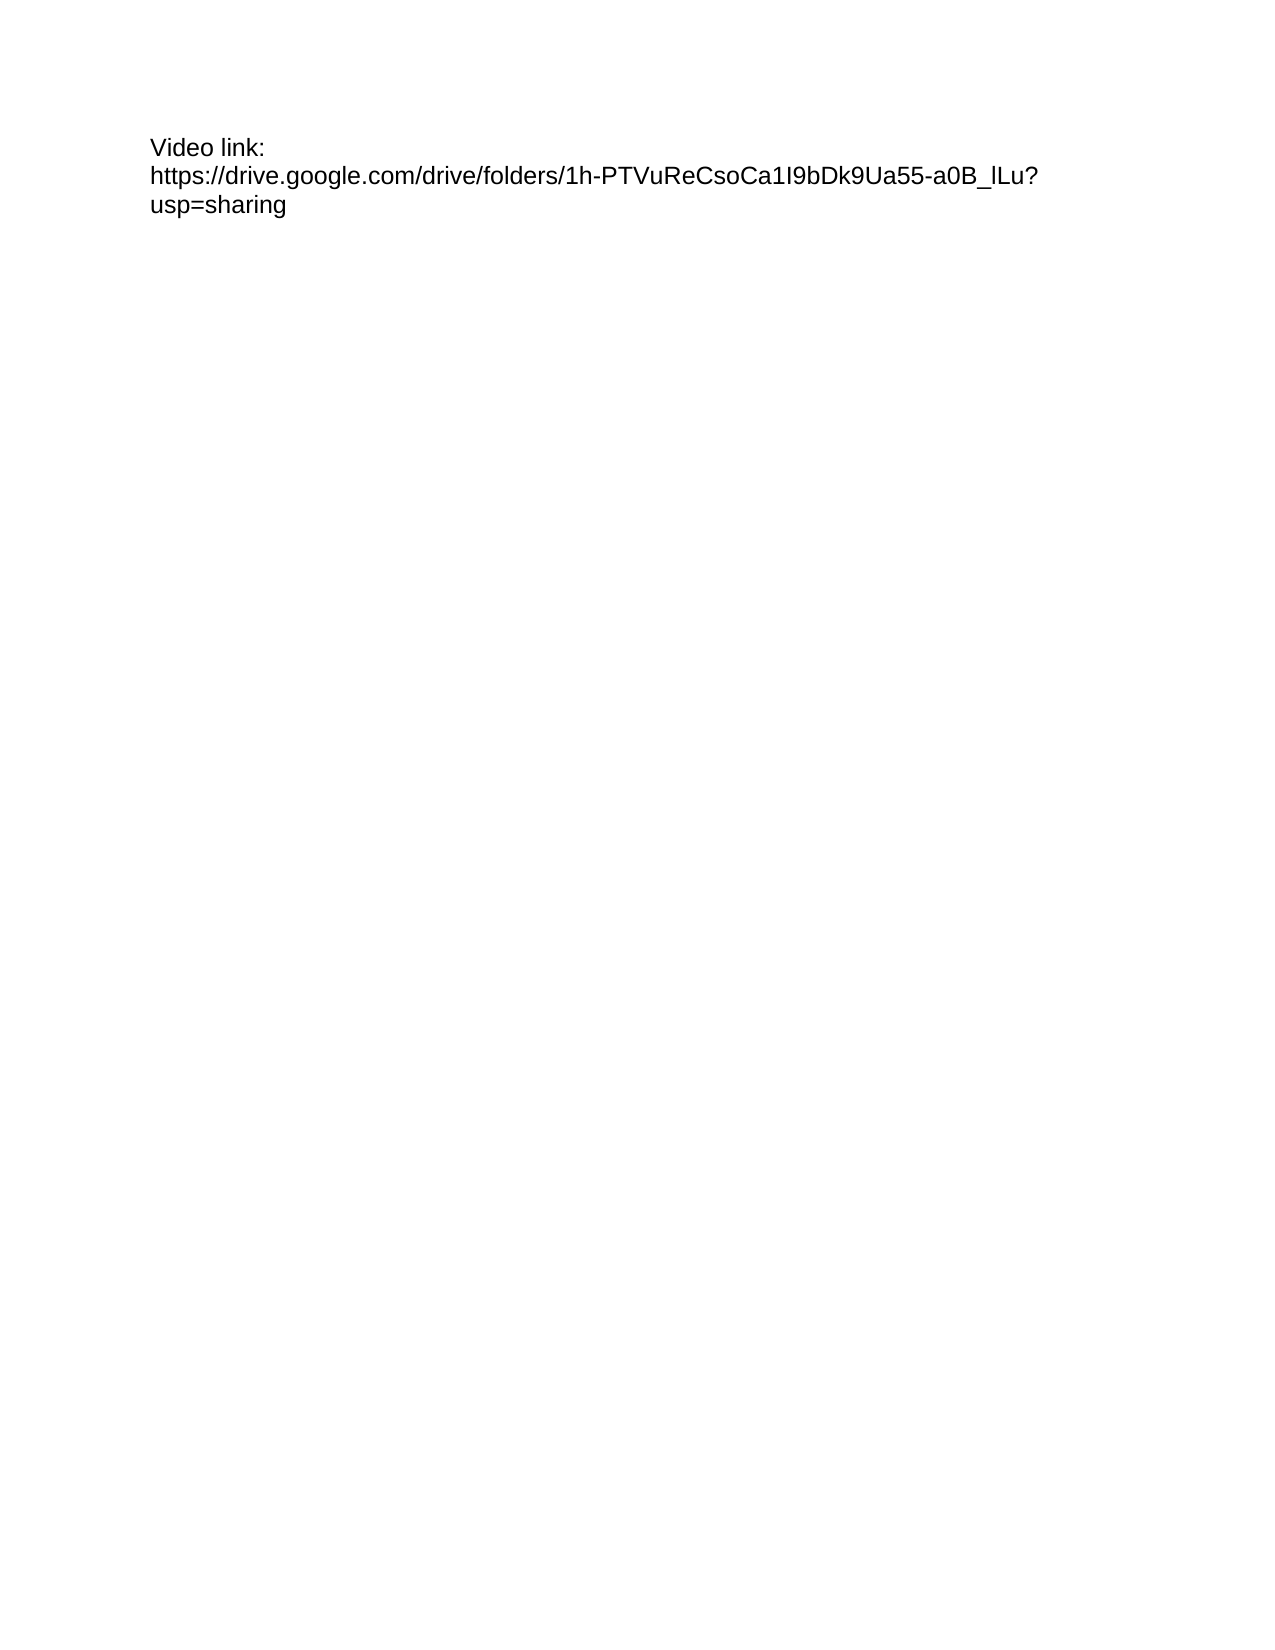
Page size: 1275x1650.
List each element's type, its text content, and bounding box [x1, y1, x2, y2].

text Video link: [150, 132, 1125, 161]
text https://drive.google.com/drive/folders/1h-PTVuReCsoCa1I9bDk9Ua55-a0B_lLu?usp=sharing [150, 161, 1125, 219]
